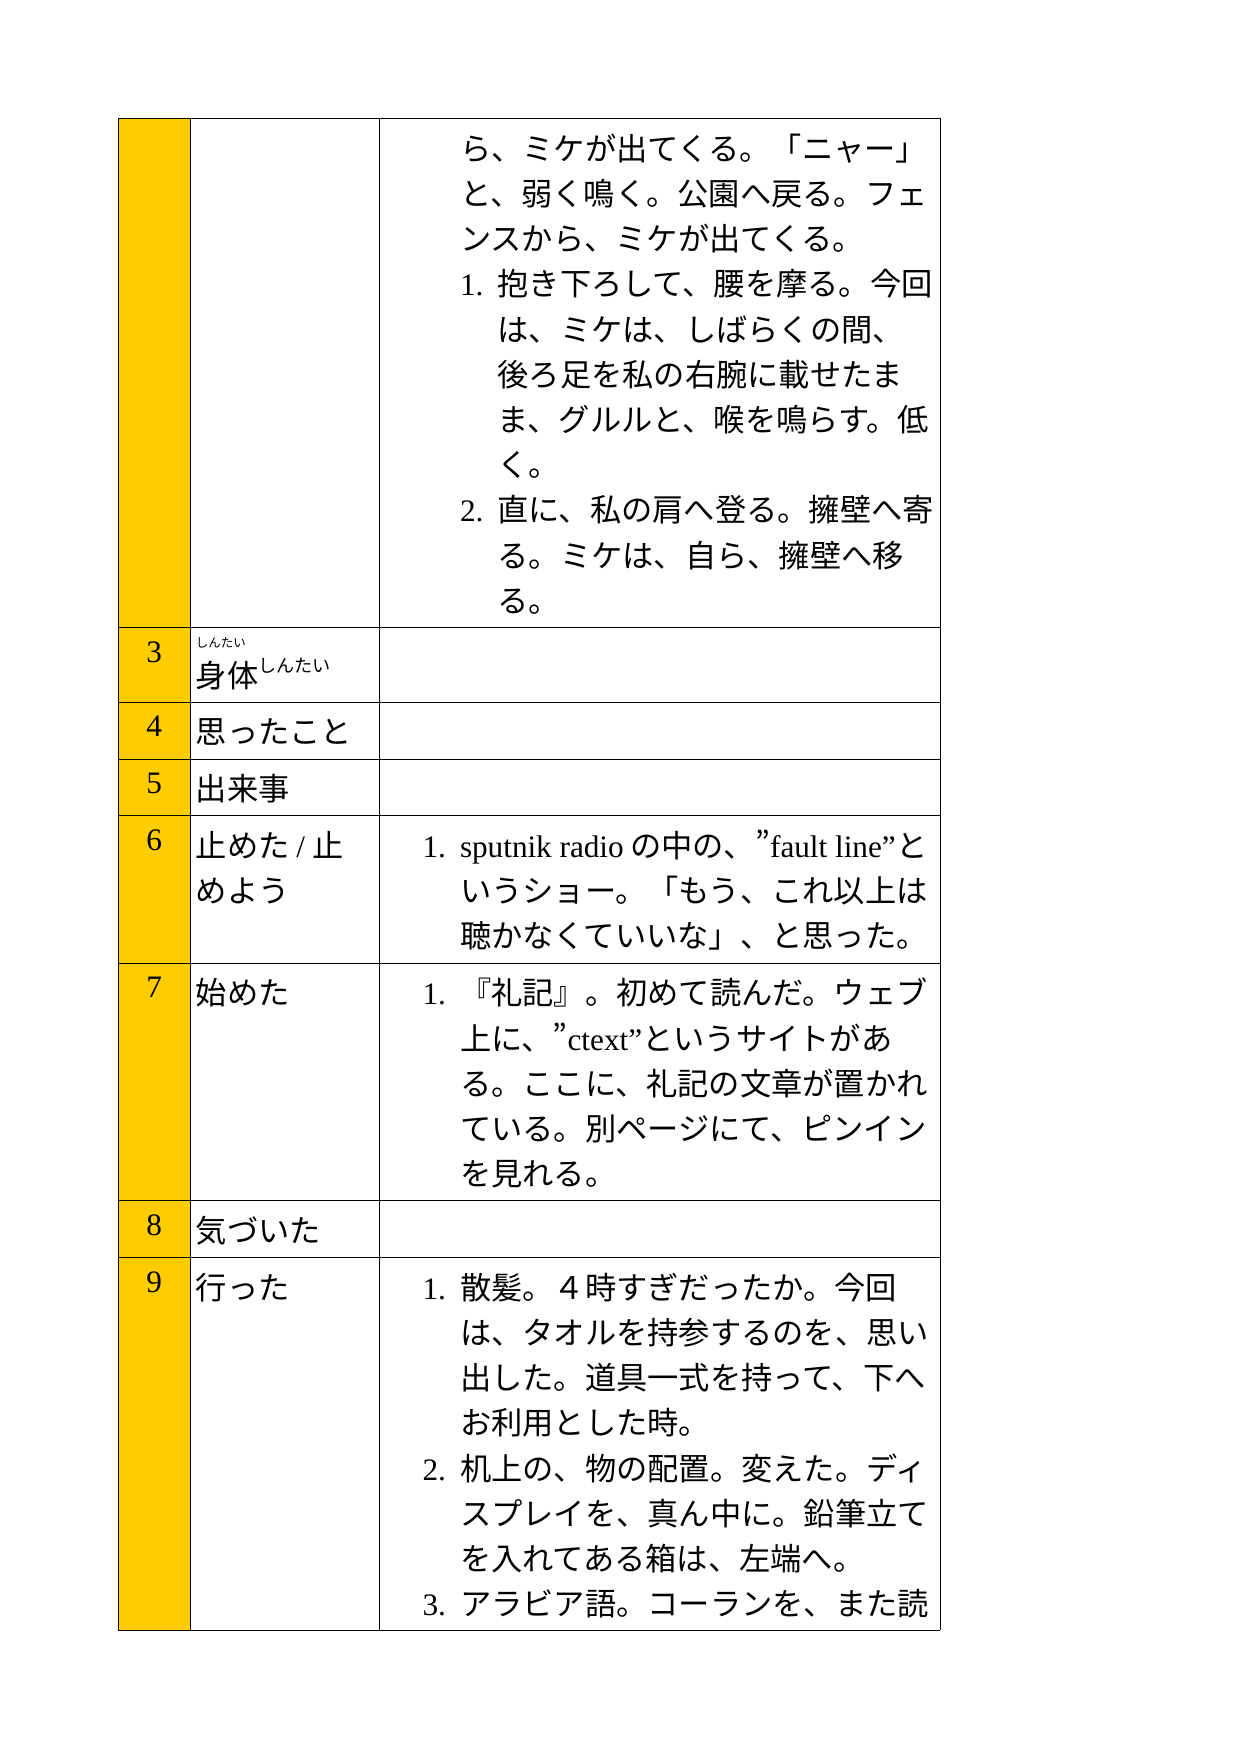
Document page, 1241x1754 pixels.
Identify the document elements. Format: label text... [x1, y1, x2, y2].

table_cell 散髪。４時すぎだったか。今回は、タオルを持参するのを、思い出した。道具一式を持って、下へお利用とした時。 机上の、物の配置。変えた。ディスプレイを、真ん中に。鉛筆立てを入れてある箱は、左端へ。 アラビア語。コーランを、また読 [380, 1258, 940, 1630]
table_cell 行った [191, 1258, 379, 1630]
table_cell [380, 1201, 940, 1257]
table_cell sputnik radioの中の、”fault line”というショー。「もう、これ以上は聴かなくていいな」、と思った。 [380, 816, 940, 963]
table_cell 5 [119, 760, 190, 815]
table_cell [380, 628, 940, 702]
table_cell 身体しんたいしんたい [191, 628, 379, 702]
table_cell ら、ミケが出てくる。「ニャー」と、弱く鳴く。公園へ戻る。フェンスから、ミケが出てくる。 抱き下ろして、腰を摩る。今回は、ミケは、しばらくの間、後ろ足を私の右腕に載せたまま、グルルと、喉を鳴らす。低く。 直に、私の肩へ登る。擁壁へ寄る。ミケは、自ら、擁壁へ移る。 [380, 119, 940, 627]
table_cell 6 [119, 816, 190, 963]
table_cell 気づいた [191, 1201, 379, 1257]
table_cell 出来事 [191, 760, 379, 815]
table_cell 8 [119, 1201, 190, 1257]
table_cell 3 [119, 628, 190, 702]
table_cell 思ったこと [191, 703, 379, 759]
table_cell 始めた [191, 964, 379, 1200]
table_cell [380, 703, 940, 759]
table_cell [191, 119, 379, 627]
table_cell 9 [119, 1258, 190, 1630]
table_cell 7 [119, 964, 190, 1200]
table_cell 止めた / 止めよう [191, 816, 379, 963]
table_cell 『礼記』。初めて読んだ。ウェブ上に、”ctext”というサイトがある。ここに、礼記の文章が置かれている。別ページにて、ピンインを見れる。 [380, 964, 940, 1200]
table_cell [380, 760, 940, 815]
table_cell [119, 119, 190, 627]
table_cell 4 [119, 703, 190, 759]
